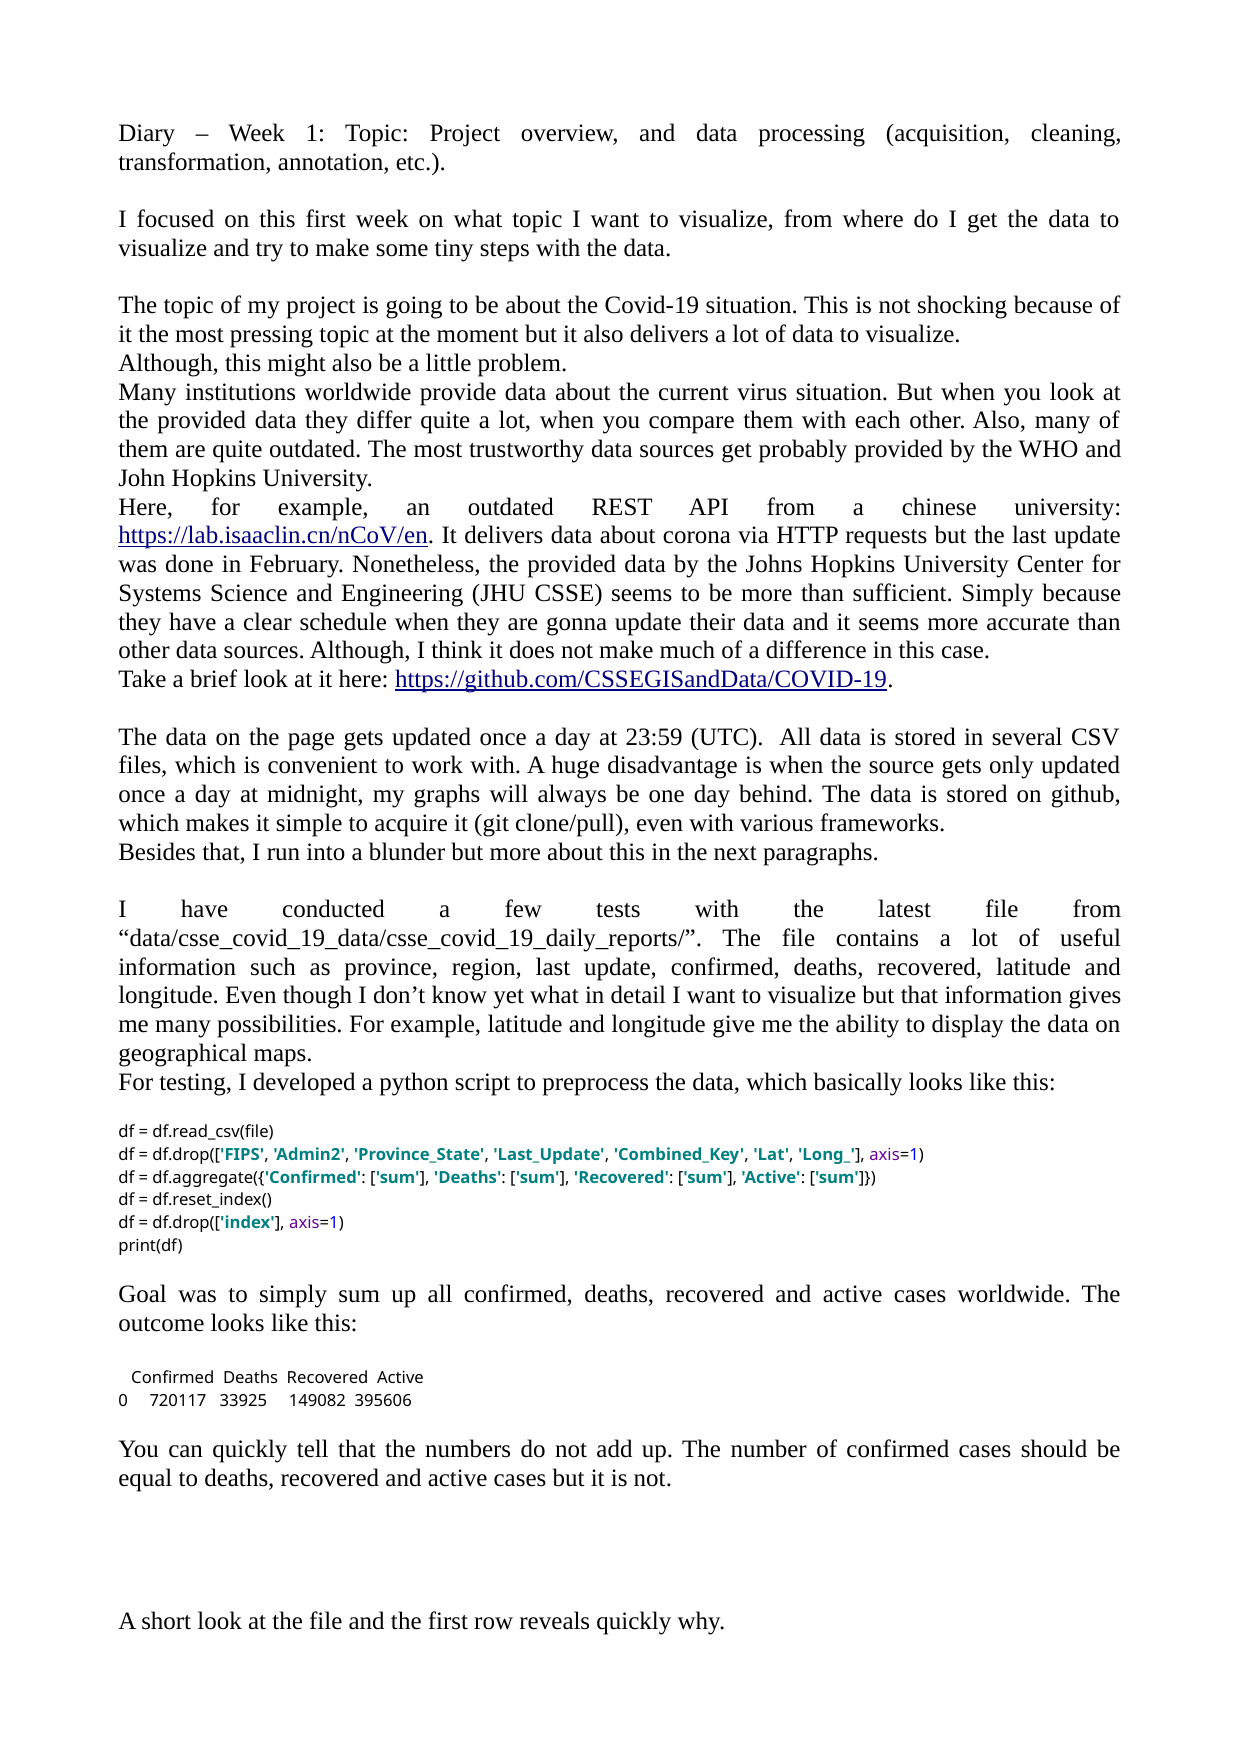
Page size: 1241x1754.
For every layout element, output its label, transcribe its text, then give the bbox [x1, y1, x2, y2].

text df = df.drop(['FIPS', 'Admin2', 'Province_State', 'Last_Update', 'Combined_Key', 'Lat', 'Long_'], axis=1) [118, 1143, 1122, 1165]
text For testing, I developed a python script to preprocess the data, which basically looks like this: [118, 1067, 1122, 1096]
text I focused on this first week on what topic I want to visualize, from where do I get the data to visualize and try to make some tiny steps with the data. [118, 204, 1122, 262]
text A short look at the file and the first row reveals quickly why. [118, 1606, 1122, 1635]
text print(df) [118, 1233, 1122, 1256]
text df = df.aggregate({'Confirmed': ['sum'], 'Deaths': ['sum'], 'Recovered': ['sum'], 'Active': ['sum']}) [118, 1165, 1122, 1188]
text Goal was to simply sum up all confirmed, deaths, recovered and active cases worldwide. The outcome looks like this: [118, 1279, 1122, 1336]
text You can quickly tell that the numbers do not add up. The number of confirmed cases should be equal to deaths, recovered and active cases but it is not. [118, 1434, 1122, 1491]
text Diary – Week 1: Topic: Project overview, and data processing (acquisition, cleaning, transformation, annotation, etc.). [118, 118, 1122, 176]
text df = df.drop(['index'], axis=1) [118, 1211, 1122, 1233]
text Although, this might also be a little problem. [118, 348, 1122, 377]
text The data on the page gets updated once a day at 23:59 (UTC). All data is stored in several CSV files, which is convenient to work with. A huge disadvantage is when the source gets only updated once a day at midnight, my graphs will always be one day behind. The data is stored on github, which makes it simple to acquire it (git clone/pull), even with various frameworks. [118, 722, 1122, 837]
text I have conducted a few tests with the latest file from “data/csse_covid_19_data/csse_covid_19_daily_reports/”. The file contains a lot of useful information such as province, region, last update, confirmed, deaths, recovered, latitude and longitude. Even though I don’t know yet what in detail I want to visualize but that information gives me many possibilities. For example, latitude and longitude give me the ability to display the data on geographical maps. [118, 894, 1122, 1067]
text The topic of my project is going to be about the Covid-19 situation. This is not shocking because of it the most pressing topic at the moment but it also delivers a lot of data to visualize. [118, 291, 1122, 348]
text Besides that, I run into a blunder but more about this in the next paragraphs. [118, 837, 1122, 866]
text Confirmed Deaths Recovered Active [118, 1366, 1122, 1388]
text Many institutions worldwide provide data about the current virus situation. But when you look at the provided data they differ quite a lot, when you compare them with each other. Also, many of them are quite outdated. The most trustworthy data sources get probably provided by the WHO and John Hopkins University. [118, 377, 1122, 492]
text df = df.reset_index() [118, 1188, 1122, 1211]
text Here, for example, an outdated REST API from a chinese university: https://lab.isaaclin.cn/nCoV/en. It delivers data about corona via HTTP requests but the last update was done in February. Nonetheless, the provided data by the Johns Hopkins University Center for Systems Science and Engineering (JHU CSSE) seems to be more than sufficient. Simply because they have a clear schedule when they are gonna update their data and it seems more accurate than other data sources. Although, I think it does not make much of a difference in this case. [118, 492, 1122, 664]
text 0 720117 33925 149082 395606 [118, 1388, 1122, 1411]
text Take a brief look at it here: https://github.com/CSSEGISandData/COVID-19. [118, 664, 1122, 693]
text df = df.read_csv(file) [118, 1120, 1122, 1143]
